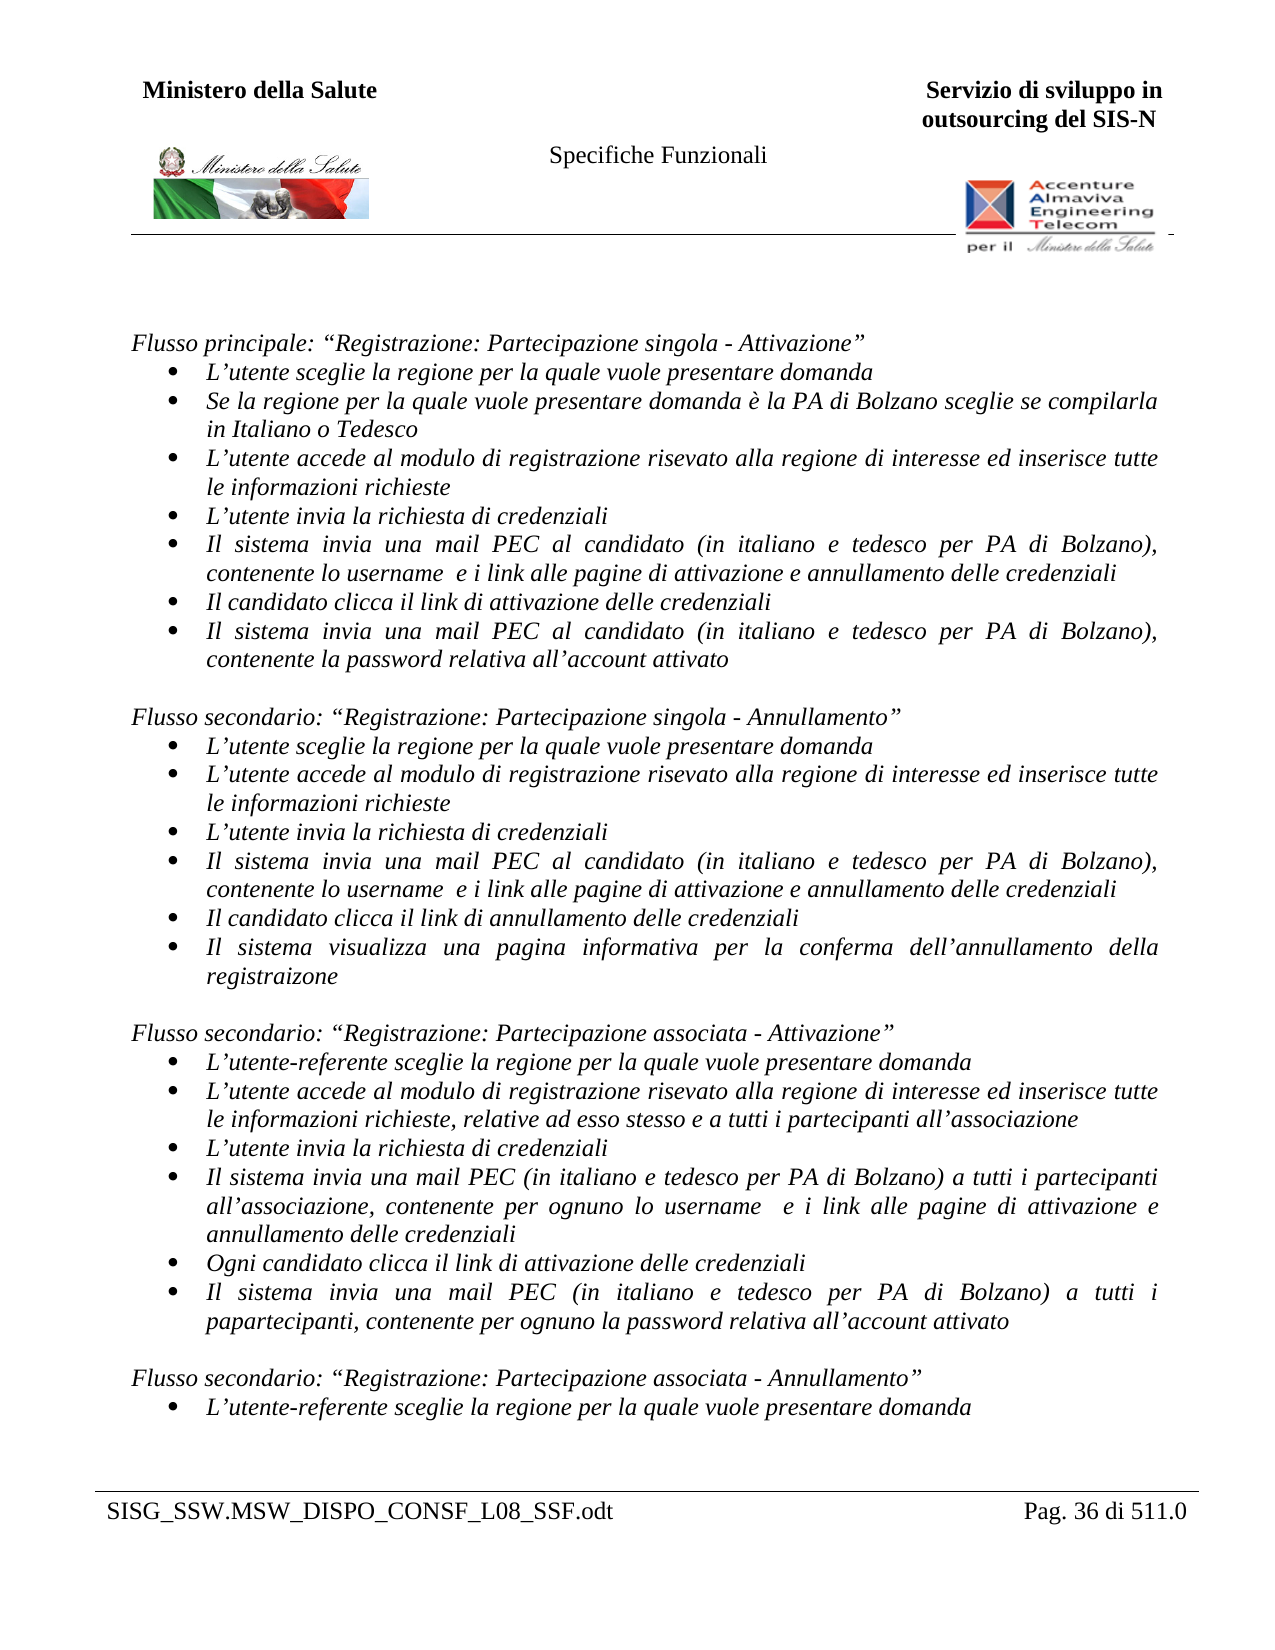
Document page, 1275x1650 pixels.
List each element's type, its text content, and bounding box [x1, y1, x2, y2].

list Se la regione per la quale vuole presentare domanda è la PA di Bolzano sceglie se compilarla in Italiano o Tedesco [169, 386, 1162, 443]
list L’utente invia la richiesta di credenziali [169, 817, 1162, 846]
list L’utente sceglie la regione per la quale vuole presentare domanda [169, 357, 1162, 386]
list Il sistema visualizza una pagina informativa per la conferma dell’annullamento della registraizone [169, 932, 1162, 989]
text Flusso secondario: “Registrazione: Partecipazione singola - Annullamento” [131, 702, 1162, 731]
list Il sistema invia una mail PEC al candidato (in italiano e tedesco per PA di Bolzano), contenente la password relativa all’account attivato [169, 616, 1162, 673]
text Flusso secondario: “Registrazione: Partecipazione associata - Attivazione” [131, 1018, 1162, 1047]
list L’utente accede al modulo di registrazione risevato alla regione di interesse ed inserisce tutte le informazioni richieste, relative ad esso stesso e a tutti i partecipanti all’associazione [169, 1076, 1162, 1133]
list L’utente invia la richiesta di credenziali [169, 1133, 1162, 1162]
list Il sistema invia una mail PEC al candidato (in italiano e tedesco per PA di Bolzano), contenente lo username e i link alle pagine di attivazione e annullamento delle credenziali [169, 529, 1162, 587]
list Il sistema invia una mail PEC (in italiano e tedesco per PA di Bolzano) a tutti i papartecipanti, contenente per ognuno la password relativa all’account attivato [169, 1277, 1162, 1334]
list L’utente accede al modulo di registrazione risevato alla regione di interesse ed inserisce tutte le informazioni richieste [169, 443, 1162, 501]
list L’utente sceglie la regione per la quale vuole presentare domanda [169, 731, 1162, 759]
list L’utente-referente sceglie la regione per la quale vuole presentare domanda [169, 1392, 1162, 1421]
list Il candidato clicca il link di attivazione delle credenziali [169, 587, 1162, 616]
list Il sistema invia una mail PEC (in italiano e tedesco per PA di Bolzano) a tutti i partecipanti all’associazione, contenente per ognuno lo username e i link alle pagine di attivazione e annullamento delle credenziali [169, 1162, 1162, 1248]
list Ogni candidato clicca il link di attivazione delle credenziali [169, 1248, 1162, 1277]
list L’utente accede al modulo di registrazione risevato alla regione di interesse ed inserisce tutte le informazioni richieste [169, 759, 1162, 817]
list Il candidato clicca il link di annullamento delle credenziali [169, 903, 1162, 932]
list Il sistema invia una mail PEC al candidato (in italiano e tedesco per PA di Bolzano), contenente lo username e i link alle pagine di attivazione e annullamento delle credenziali [169, 846, 1162, 903]
text Flusso secondario: “Registrazione: Partecipazione associata - Annullamento” [131, 1363, 1162, 1392]
list L’utente invia la richiesta di credenziali [169, 501, 1162, 529]
text Flusso principale: “Registrazione: Partecipazione singola - Attivazione” [131, 328, 1162, 357]
list L’utente-referente sceglie la regione per la quale vuole presentare domanda [169, 1047, 1162, 1076]
